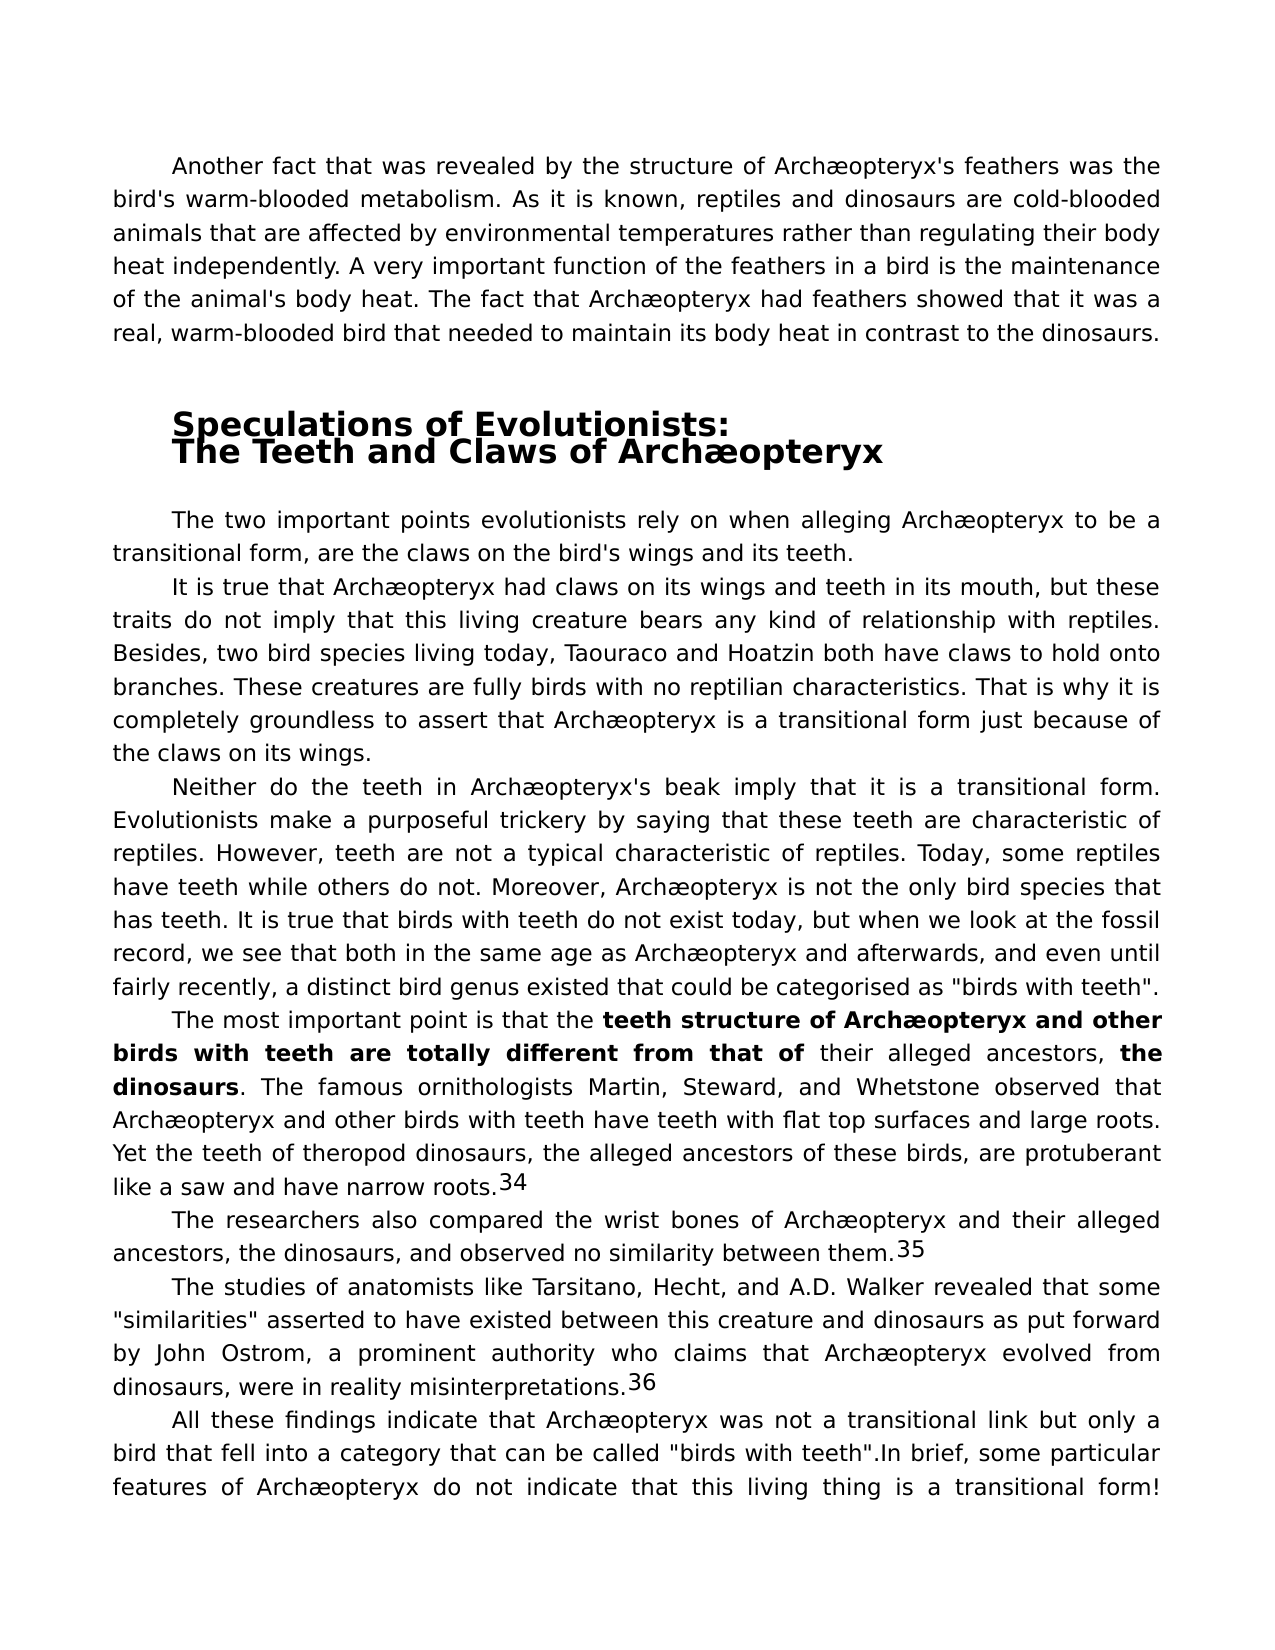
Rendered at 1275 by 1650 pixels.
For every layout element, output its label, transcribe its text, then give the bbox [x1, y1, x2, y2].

text The studies of anatomists like Tarsitano, Hecht, and A.D. Walker revealed that some "similarities" asserted to have existed between this creature and dinosaurs as put forward by John Ostrom, a prominent authority who claims that Archæopteryx evolved from dinosaurs, were in reality misinterpretations.36 [112, 1268, 1162, 1402]
text Neither do the teeth in Archæopteryx's beak imply that it is a transitional form. Evolutionists make a purposeful trickery by saying that these teeth are characteristic of reptiles. However, teeth are not a typical characteristic of reptiles. Today, some reptiles have teeth while others do not. Moreover, Archæopteryx is not the only bird species that has teeth. It is true that birds with teeth do not exist today, but when we look at the fossil record, we see that both in the same age as Archæopteryx and afterwards, and even until fairly recently, a distinct bird genus existed that could be categorised as "birds with teeth". [112, 768, 1162, 1002]
text The two important points evolutionists rely on when alleging Archæopteryx to be a transitional form, are the claws on the bird's wings and its teeth. [112, 502, 1162, 568]
text All these findings indicate that Archæopteryx was not a transitional link but only a bird that fell into a category that can be called "birds with teeth".In brief, some particular features of Archæopteryx do not indicate that this living thing is a transitional form! [112, 1402, 1162, 1502]
text It is true that Archæopteryx had claws on its wings and teeth in its mouth, but these traits do not imply that this living creature bears any kind of relationship with reptiles. Besides, two bird species living today, Taouraco and Hoatzin both have claws to hold onto branches. These creatures are fully birds with no reptilian characteristics. That is why it is completely groundless to assert that Archæopteryx is a transitional form just because of the claws on its wings. [112, 568, 1162, 768]
text The most important point is that the teeth structure of Archæopteryx and other birds with teeth are totally different from that of their alleged ancestors, the dinosaurs. The famous ornithologists Martin, Steward, and Whetstone observed that Archæopteryx and other birds with teeth have teeth with flat top surfaces and large roots. Yet the teeth of theropod dinosaurs, the alleged ancestors of these birds, are protuberant like a saw and have narrow roots.34 [112, 1002, 1162, 1202]
text The researchers also compared the wrist bones of Archæopteryx and their alleged ancestors, the dinosaurs, and observed no similarity between them.35 [112, 1202, 1162, 1268]
text The Teeth and Claws of Archæopteryx [112, 441, 1162, 468]
text Another fact that was revealed by the structure of Archæopteryx's feathers was the bird's warm-blooded metabolism. As it is known, reptiles and dinosaurs are cold-blooded animals that are affected by environmental temperatures rather than regulating their body heat independently. A very important function of the feathers in a bird is the maintenance of the animal's body heat. The fact that Archæopteryx had feathers showed that it was a real, warm-blooded bird that needed to maintain its body heat in contrast to the dinosaurs. [112, 148, 1162, 348]
text Speculations of Evolutionists: [112, 414, 1162, 441]
